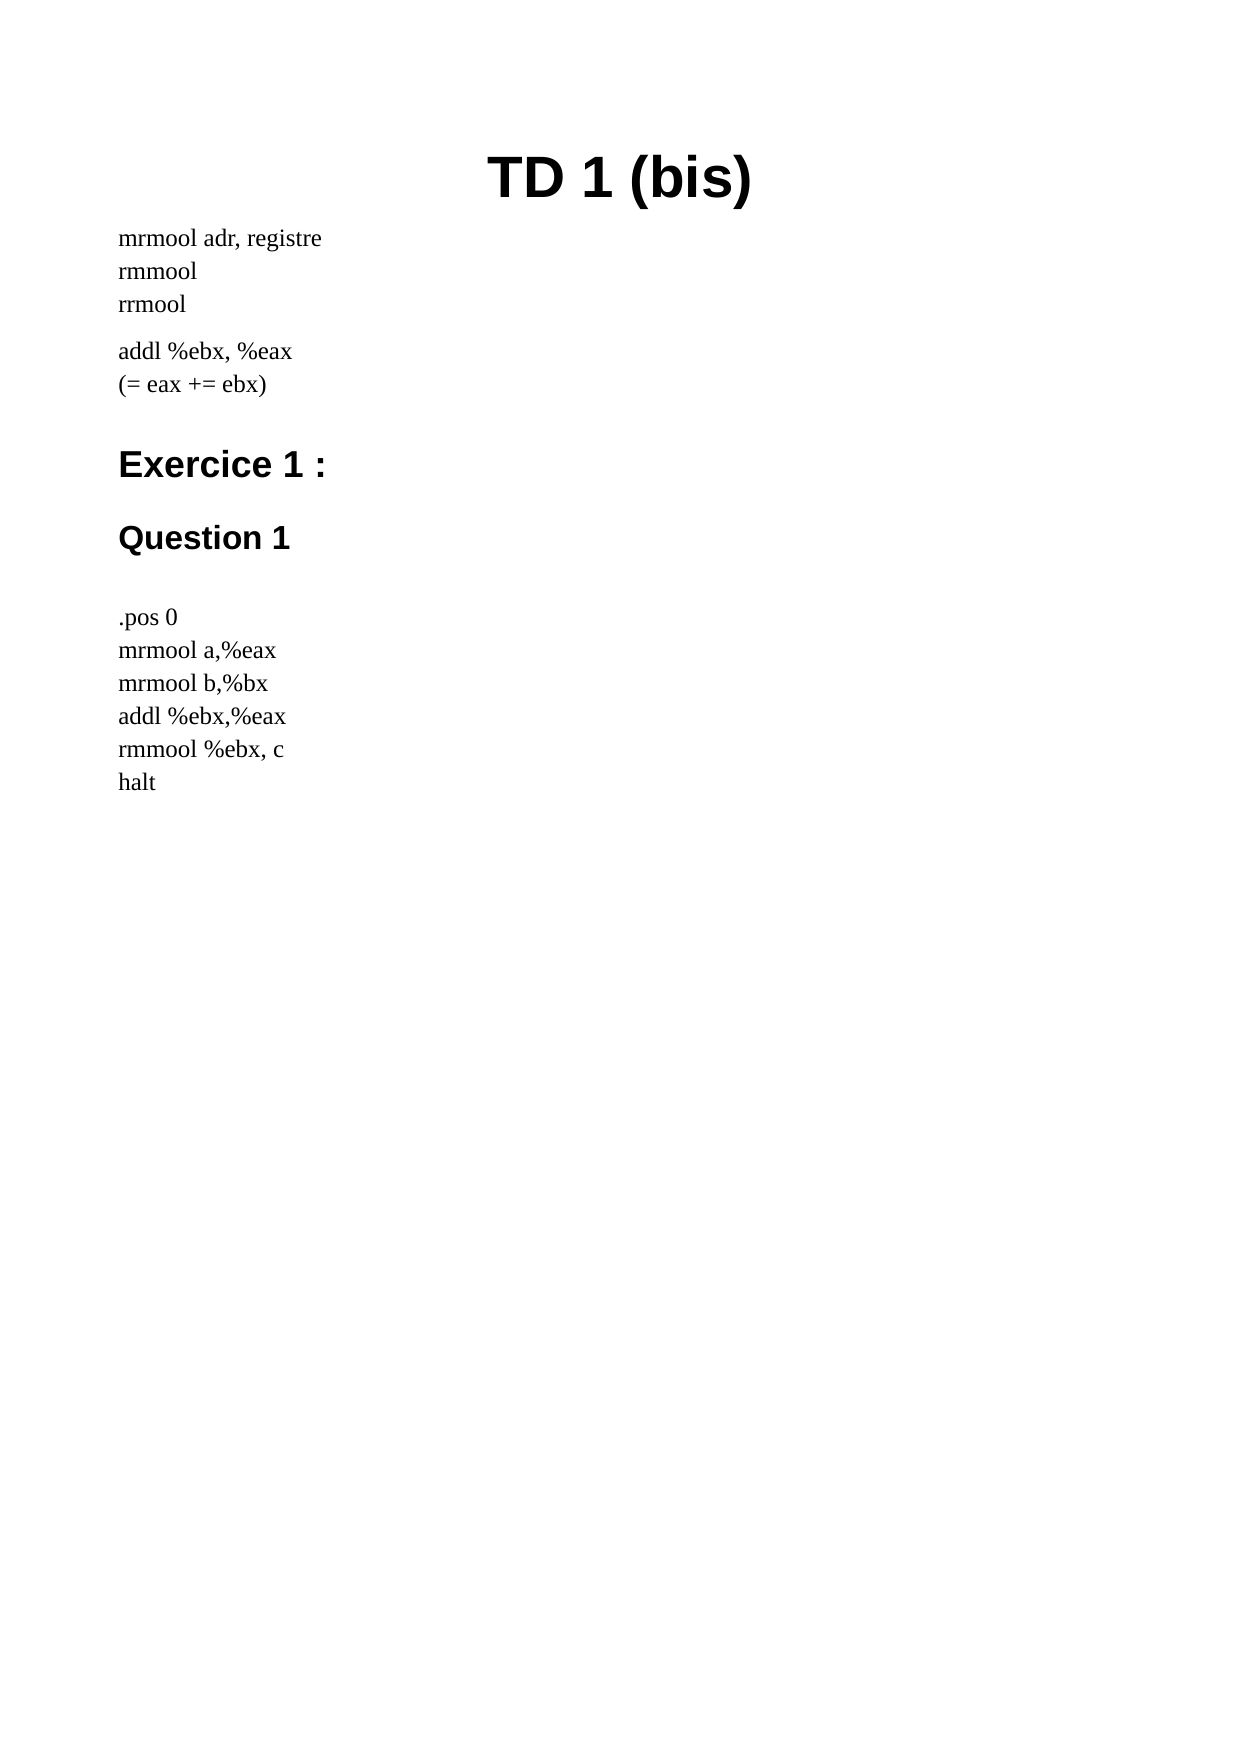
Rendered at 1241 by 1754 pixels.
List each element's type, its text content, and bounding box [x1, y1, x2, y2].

text mrmool adr, registre rmmool rrmool [118, 223, 1122, 317]
subtitle Question 1 [118, 518, 1122, 557]
text addl %ebx, %eax (= eax += ebx) [118, 336, 1122, 398]
subtitle Exercice 1 : [118, 442, 1122, 485]
title TD 1 (bis) [118, 143, 1122, 210]
text .pos 0 mrmool a,%eax mrmool b,%bx addl %ebx,%eax rmmool %ebx, c halt [118, 569, 1122, 796]
